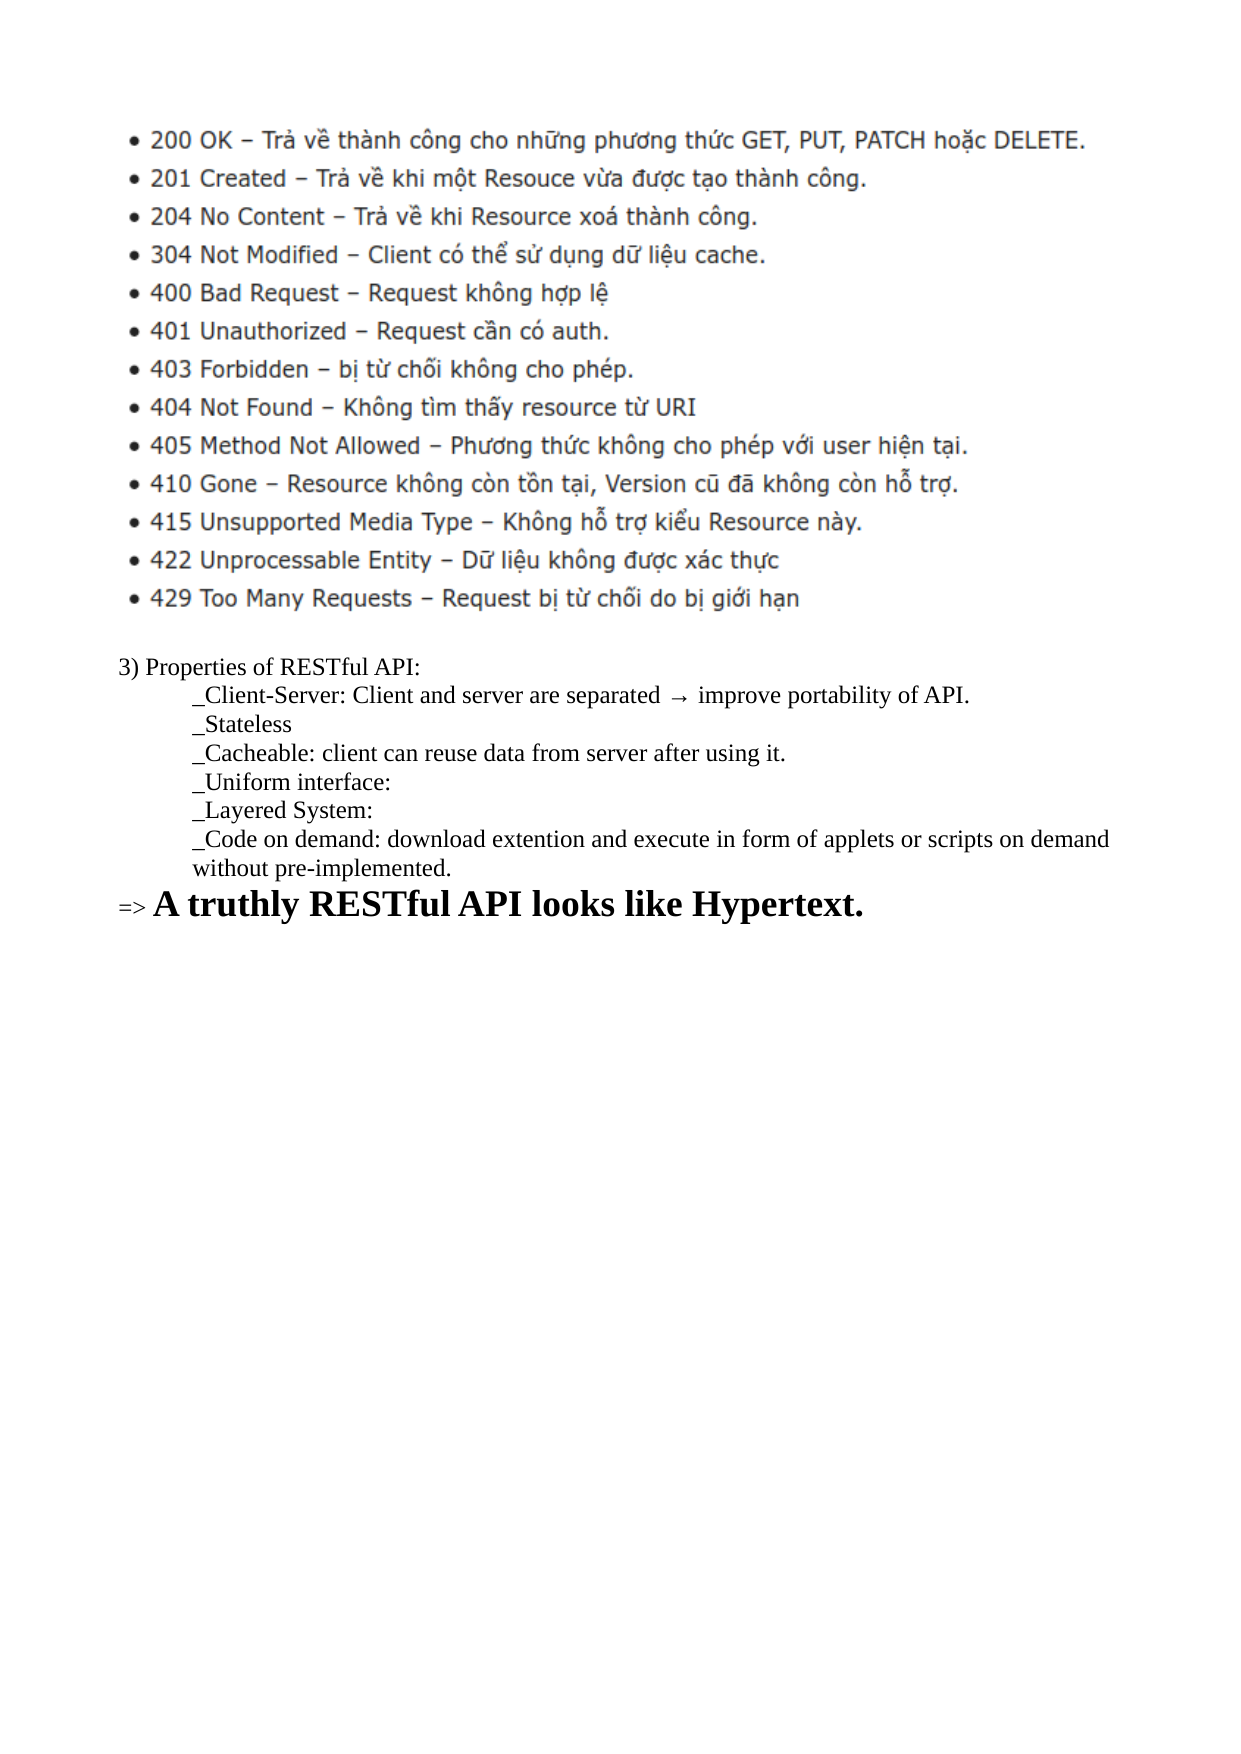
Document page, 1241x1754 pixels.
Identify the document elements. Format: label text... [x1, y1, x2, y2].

text _Client-Server: Client and server are separated → improve portability of API. [118, 681, 1122, 709]
text 3) Properties of RESTful API: [118, 652, 1122, 681]
text _Code on demand: download extention and execute in form of applets or scripts on demand [118, 824, 1122, 853]
text _Uniform interface: [118, 767, 1122, 796]
picture [118, 118, 1123, 623]
text _Stateless [118, 709, 1122, 738]
text _Cacheable: client can reuse data from server after using it. [118, 738, 1122, 767]
text _Layered System: [118, 796, 1122, 824]
text without pre-implemented. [118, 853, 1122, 882]
text => A truthly RESTful API looks like Hypertext. [118, 882, 1122, 925]
